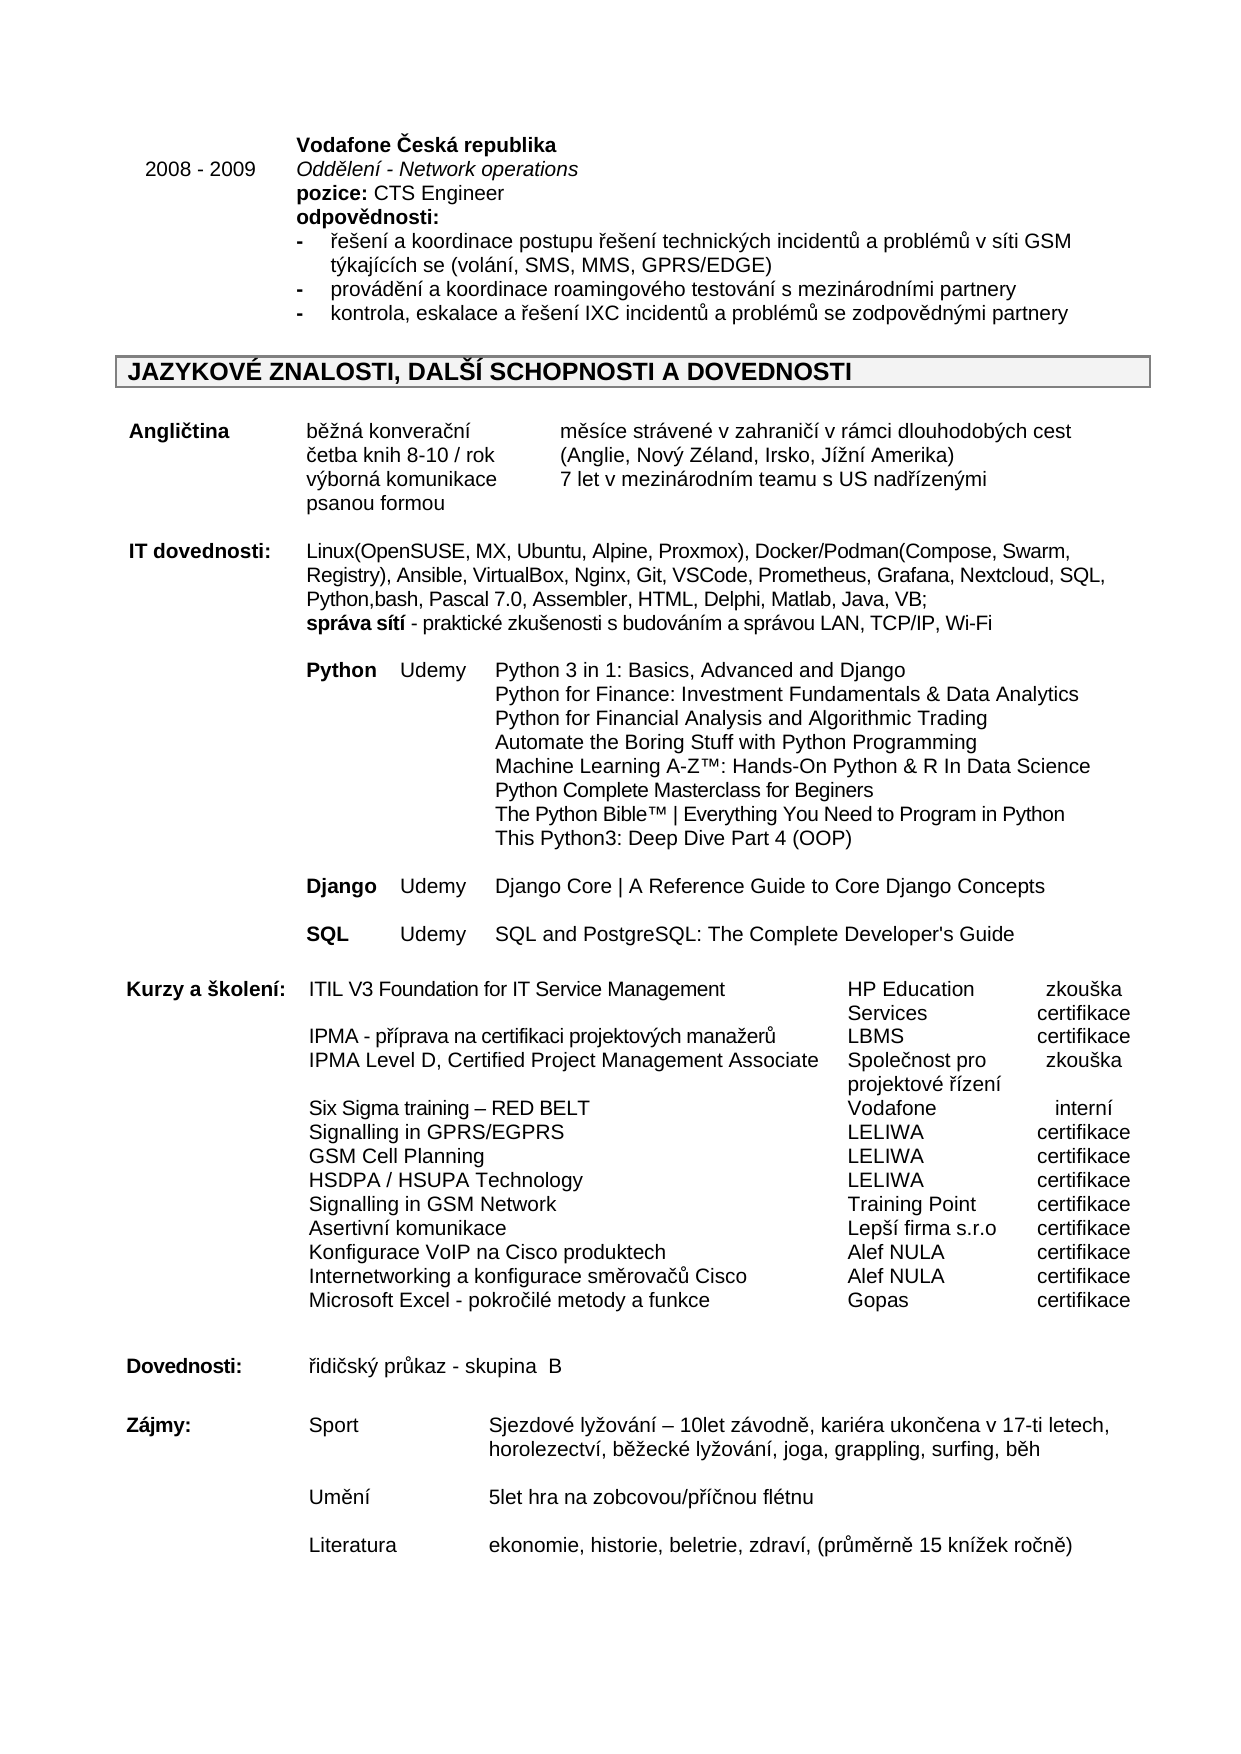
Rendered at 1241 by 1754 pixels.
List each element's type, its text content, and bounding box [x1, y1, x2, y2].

table_cell Alef NULA [836, 1240, 1019, 1264]
table_cell [115, 1401, 1149, 1413]
table_cell řešení a koordinace postupu řešení technických incidentů a problémů v síti GSM týkajících se (volání, SMS, MMS, GPRS/EDGE) provádění a koordinace roamingového testování s mezinárodními partnery kontrola, eskalace a řešení IXC incidentů a problémů se zodpovědnými partnery [319, 229, 1149, 325]
table_cell certifikace [1019, 1144, 1149, 1168]
table_cell [115, 1168, 297, 1192]
table_cell SQL and PostgreSQL: The Complete Developer's Guide [484, 922, 1147, 946]
table_cell certifikace [1019, 1024, 1149, 1048]
table_cell Sjezdové lyžování – 10let závodně, kariéra ukončena v 17-ti letech, horolezectví, běžecké lyžování, joga, grappling, surfing, běh 5let hra na zobcovou/příčnou flétnu ekonomie, historie, beletrie, zdraví, (průměrně 15 knížek ročně) [478, 1413, 1149, 1572]
table_cell Signalling in GPRS/EGPRS [298, 1120, 836, 1144]
table_cell Machine Learning A-Z™: Hands-On Python & R In Data Science [484, 754, 1147, 778]
table_cell IT dovednosti: [118, 539, 295, 946]
table_cell Udemy [389, 922, 484, 946]
table_cell Python 3 in 1: Basics, Advanced and Django [484, 658, 1147, 682]
table_cell [115, 1288, 297, 1312]
table_cell Lepší firma s.r.o [836, 1216, 1019, 1240]
table_cell certifikace [1019, 1168, 1149, 1192]
table_cell [549, 515, 1147, 538]
table_cell Internetworking a konfigurace směrovačů Cisco [298, 1264, 836, 1288]
table_cell Konfigurace VoIP na Cisco produktech [298, 1240, 836, 1264]
table_cell LBMS [836, 1024, 1019, 1048]
table_cell Signalling in GSM Network [298, 1192, 836, 1216]
table_cell [115, 1120, 297, 1144]
table_cell [115, 1312, 1149, 1353]
table_cell [115, 1264, 297, 1288]
table_cell Dovednosti: [115, 1354, 297, 1401]
table_cell Automate the Boring Stuff with Python Programming [484, 730, 1147, 754]
table_cell 2008 - 2009 [116, 133, 285, 325]
table_cell LELIWA [836, 1144, 1019, 1168]
table_cell Linux(OpenSUSE, MX, Ubuntu, Alpine, Proxmox), Docker/Podman(Compose, Swarm, Registry), Ansible, VirtualBox, Nginx, Git, VSCode, Prometheus, Grafana, Nextcloud, SQL, Python,bash, Pascal 7.0, Assembler, HTML, Delphi, Matlab, Java, VB; správa sítí - praktické zkušenosti s budováním a správou LAN, TCP/IP, Wi-Fi [295, 539, 1147, 658]
table_cell [118, 515, 295, 538]
table_cell [115, 1048, 297, 1096]
table_cell Django Core | A Reference Guide to Core Django Concepts [484, 874, 1147, 922]
table_header HP Education Services [836, 976, 1019, 1024]
table_cell řidičský průkaz - skupina B [298, 1354, 1149, 1401]
table_cell certifikace [1019, 1216, 1149, 1240]
table_header zkouška certifikace [1019, 976, 1149, 1024]
table_cell - - - [285, 229, 319, 325]
table_cell IPMA - příprava na certifikaci projektových manažerů [298, 1024, 836, 1048]
table_cell This Python3: Deep Dive Part 4 (OOP) [484, 826, 1147, 874]
table_cell certifikace [1019, 1288, 1149, 1312]
table_cell [115, 1024, 297, 1048]
table_cell certifikace [1019, 1240, 1149, 1264]
table_cell 7 let v mezinárodním teamu s US nadřízenými [549, 467, 1147, 514]
table_cell Vodafone Česká republika Oddělení - Network operations [285, 133, 1149, 181]
table_cell SQL [295, 922, 389, 946]
table_cell Společnost pro projektové řízení [836, 1048, 1019, 1096]
table_cell LELIWA [836, 1120, 1019, 1144]
table_cell certifikace [1019, 1192, 1149, 1216]
table_cell certifikace [1019, 1264, 1149, 1288]
table_cell certifikace [1019, 1120, 1149, 1144]
table_cell Python for Financial Analysis and Algorithmic Trading [484, 706, 1147, 730]
table_cell Microsoft Excel - pokročilé metody a funkce [298, 1288, 836, 1312]
table_cell pozice: CTS Engineer odpovědnosti: [285, 181, 1149, 229]
table_cell The Python Bible™ | Everything You Need to Program in Python [484, 802, 1147, 826]
table_header ITIL V3 Foundation for IT Service Management [298, 976, 836, 1024]
table_cell Zájmy: [115, 1413, 297, 1572]
table_header měsíce strávené v zahraničí v rámci dlouhodobých cest (Anglie, Nový Zéland, Irsko, Jížní Amerika) [549, 419, 1147, 467]
table_cell Django [295, 874, 389, 922]
table_cell HSDPA / HSUPA Technology [298, 1168, 836, 1192]
table_cell Sport Umění Literatura [298, 1413, 477, 1572]
table_header běžná konverační četba knih 8-10 / rok výborná komunikace psanou formou [295, 419, 549, 514]
table_cell [115, 1192, 297, 1216]
table_cell LELIWA [836, 1168, 1019, 1192]
table_cell Six Sigma training – RED BELT [298, 1096, 836, 1120]
table_cell Vodafone [836, 1096, 1019, 1120]
table_cell Training Point [836, 1192, 1019, 1216]
table_header Angličtina [118, 419, 295, 514]
table_cell [115, 1144, 297, 1168]
table_cell Udemy [389, 874, 484, 922]
table_header JAZYKOVÉ ZNALOSTI, DALŠÍ SCHOPNOSTI A DOVEDNOSTI [117, 358, 1149, 386]
table_cell Asertivní komunikace [298, 1216, 836, 1240]
table_cell zkouška [1019, 1048, 1149, 1096]
table_cell GSM Cell Planning [298, 1144, 836, 1168]
table_cell interní [1019, 1096, 1149, 1120]
table_header Kurzy a školení: [115, 976, 297, 1024]
table_cell Alef NULA [836, 1264, 1019, 1288]
table_cell [115, 1240, 297, 1264]
table_cell IPMA Level D, Certified Project Management Associate [298, 1048, 836, 1096]
table_cell Python Complete Masterclass for Beginers [484, 778, 1147, 802]
table_cell Gopas [836, 1288, 1019, 1312]
table_cell [115, 1216, 297, 1240]
table_cell Python [295, 658, 389, 874]
table_cell [295, 515, 549, 538]
table_cell Udemy [389, 658, 484, 874]
table_cell Python for Finance: Investment Fundamentals & Data Analytics [484, 682, 1147, 706]
table_cell [115, 1096, 297, 1120]
